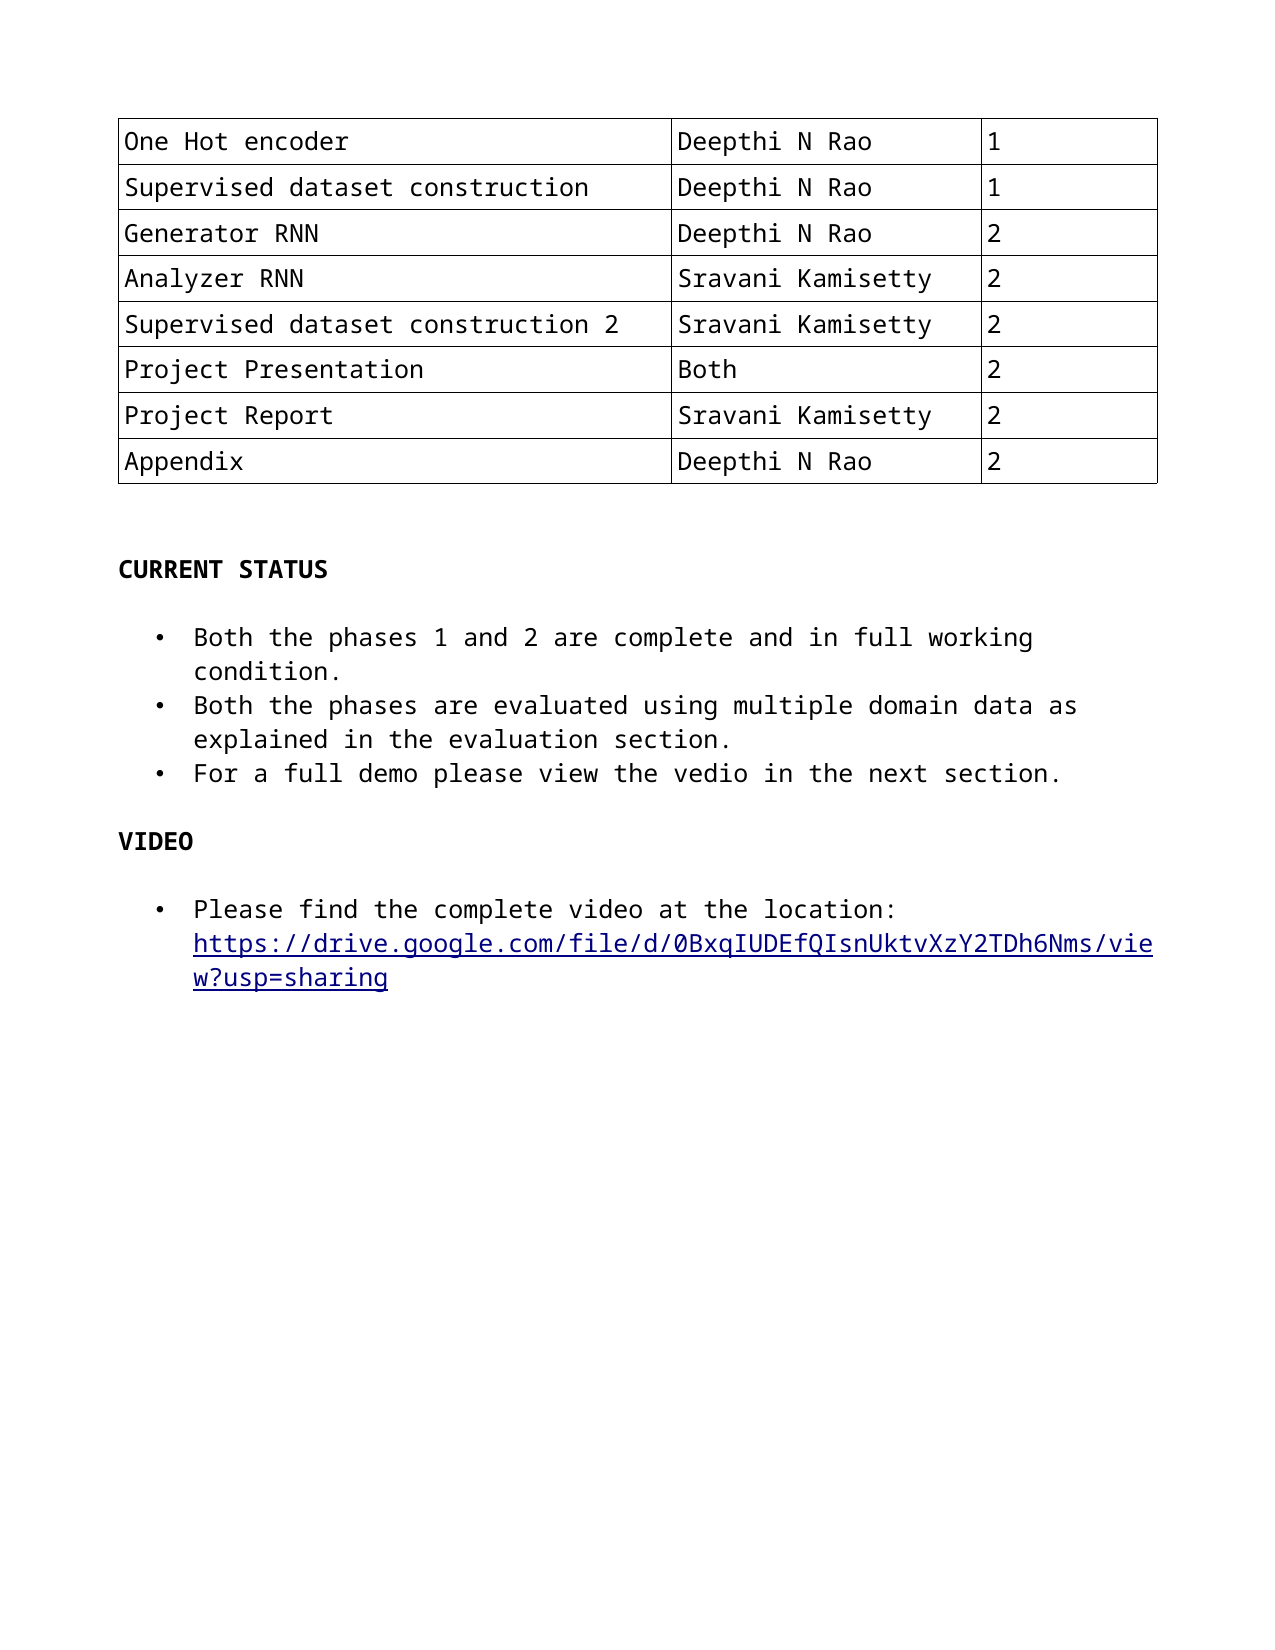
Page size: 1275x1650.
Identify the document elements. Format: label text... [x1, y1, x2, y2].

table_cell 2 [982, 302, 1157, 346]
table_cell Deepthi N Rao [672, 210, 981, 255]
list Please find the complete video at the location: https://drive.google.com/file/d/0BxqIUDEfQIsnUktvXzY2TDh6Nms/view?usp=sharing [156, 892, 1157, 994]
table_cell 1 [982, 119, 1157, 164]
table_cell 2 [982, 347, 1157, 392]
table_cell Project Presentation [119, 347, 671, 392]
table_cell Both [672, 347, 981, 392]
text CURRENT STATUS [118, 551, 1157, 585]
table_cell Sravani Kamisetty [672, 302, 981, 346]
table_cell 2 [982, 210, 1157, 255]
table_cell 2 [982, 439, 1157, 483]
table_cell Appendix [119, 439, 671, 483]
table_cell 2 [982, 393, 1157, 437]
table_cell 2 [982, 256, 1157, 301]
table_cell Supervised dataset construction 2 [119, 302, 671, 346]
table_cell Deepthi N Rao [672, 119, 981, 164]
table_cell 1 [982, 165, 1157, 209]
table_cell Analyzer RNN [119, 256, 671, 301]
table_cell Deepthi N Rao [672, 439, 981, 483]
list Both the phases 1 and 2 are complete and in full working condition. [156, 619, 1157, 688]
list Both the phases are evaluated using multiple domain data as explained in the evaluation section. [156, 688, 1157, 756]
table_cell Generator RNN [119, 210, 671, 255]
table_cell Deepthi N Rao [672, 165, 981, 209]
list For a full demo please view the vedio in the next section. [156, 756, 1157, 790]
table_cell Sravani Kamisetty [672, 256, 981, 301]
table_cell One Hot encoder [119, 119, 671, 164]
text VIDEO [118, 824, 1157, 858]
table_cell Project Report [119, 393, 671, 437]
table_cell Sravani Kamisetty [672, 393, 981, 437]
table_cell Supervised dataset construction [119, 165, 671, 209]
